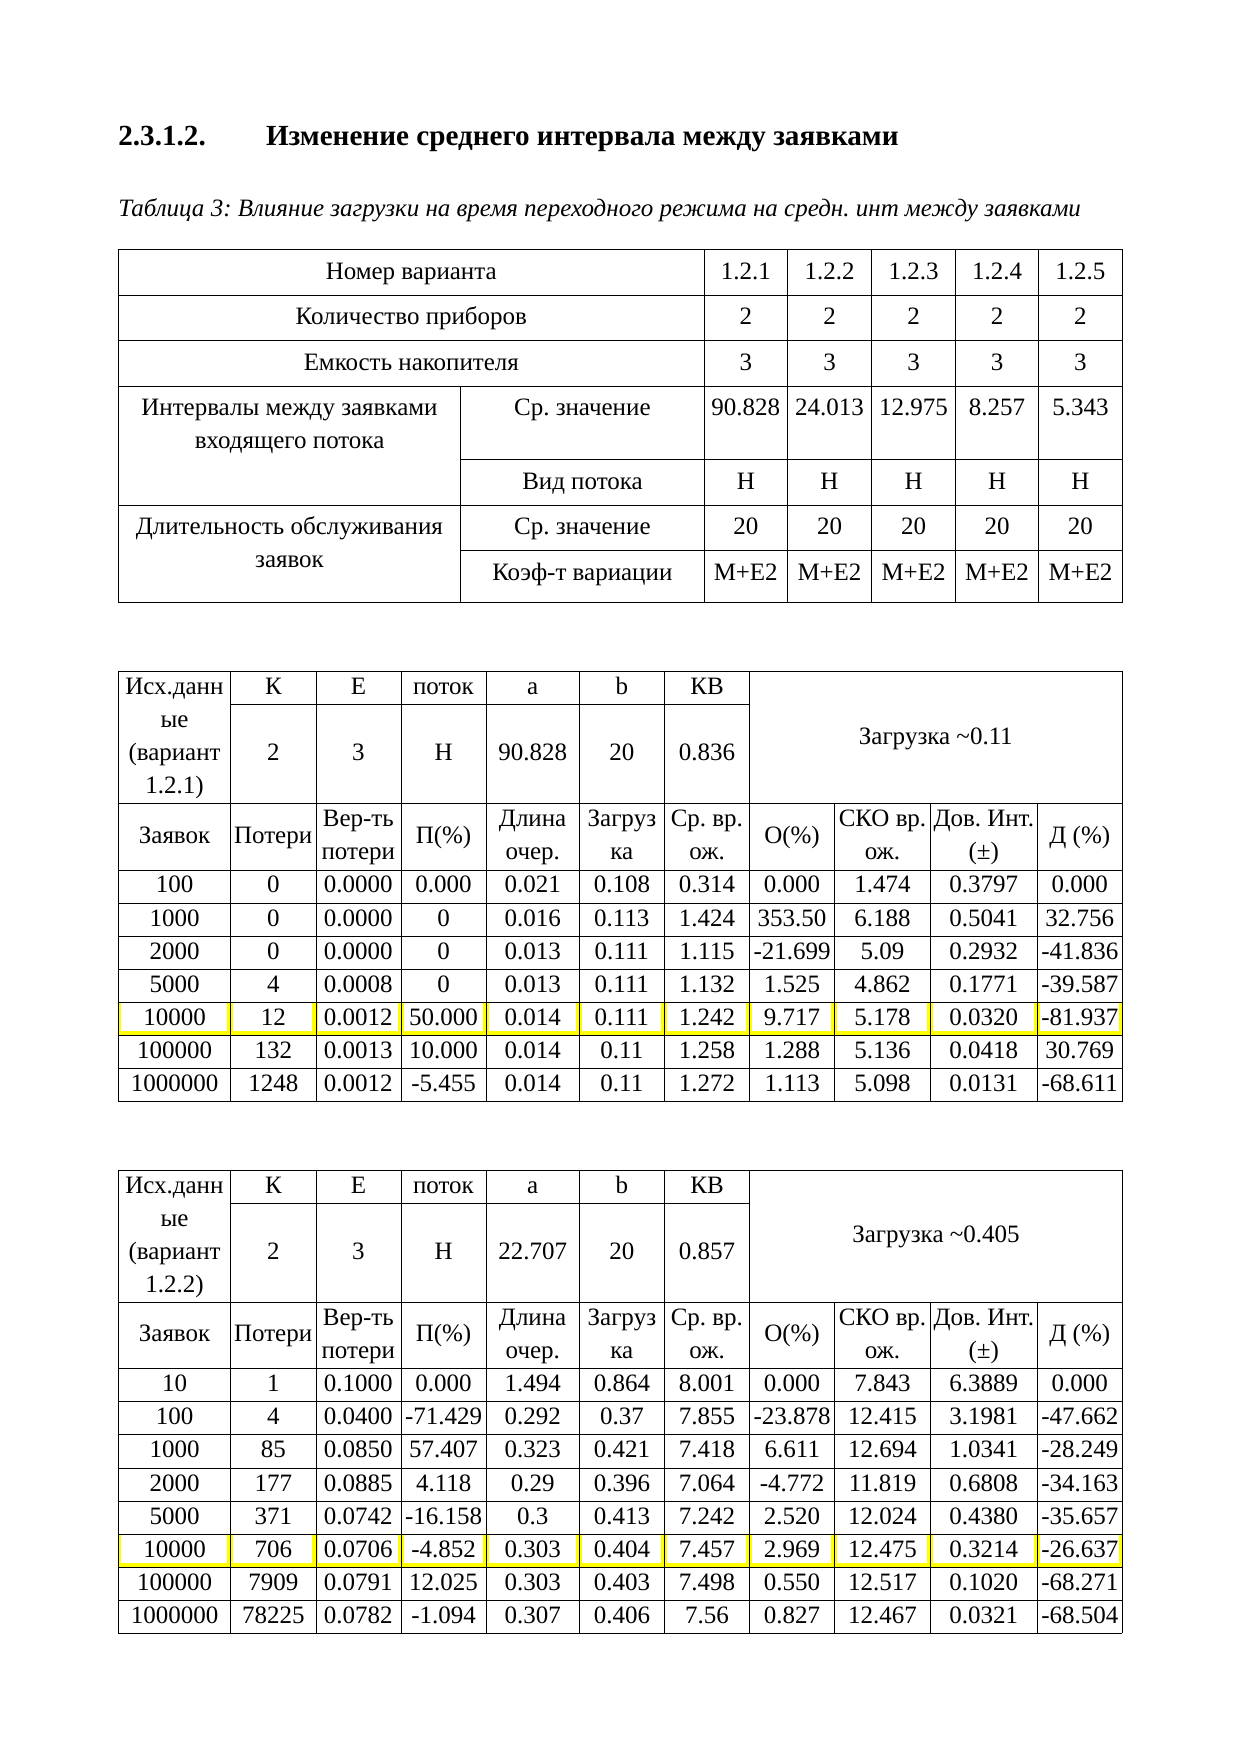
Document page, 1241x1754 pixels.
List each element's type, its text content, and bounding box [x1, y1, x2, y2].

table_cell 2 [705, 296, 787, 340]
table_cell Д (%) [1038, 1303, 1122, 1368]
table_cell 100000 [119, 1036, 230, 1068]
table_cell 12.467 [835, 1601, 930, 1633]
table_cell Дов. Инт. (±) [931, 1303, 1037, 1368]
table_header 1.2.4 [956, 250, 1038, 294]
table_cell П(%) [402, 804, 486, 869]
table_cell 12.975 [872, 387, 955, 459]
table_cell 0.0000 [317, 904, 401, 936]
table_cell 0.303 [487, 1568, 579, 1600]
table_cell 7909 [231, 1568, 316, 1600]
table_cell 3 [705, 341, 787, 386]
table_cell -21.699 [750, 937, 834, 969]
table_cell 2000 [119, 1469, 230, 1501]
table_cell -28.249 [1038, 1435, 1122, 1467]
table_cell 1.242 [665, 1003, 749, 1035]
table_cell Количество приборов [119, 296, 704, 340]
table_header 1.2.3 [872, 250, 955, 294]
table_cell 0.421 [580, 1435, 664, 1467]
table_header К [231, 1171, 316, 1203]
table_header 1.2.1 [705, 250, 787, 294]
table_cell 1000000 [119, 1069, 230, 1101]
table_cell 132 [231, 1036, 316, 1068]
table_cell Д (%) [1038, 804, 1122, 869]
table_cell 1 [231, 1369, 316, 1401]
table_cell 0.292 [487, 1402, 579, 1434]
table_cell 12.024 [835, 1502, 930, 1534]
table_cell 0.550 [750, 1568, 834, 1600]
table_cell -47.662 [1038, 1402, 1122, 1434]
table_cell 0.014 [487, 1003, 579, 1035]
table_cell 0.1020 [931, 1568, 1037, 1600]
table_cell 0.404 [580, 1535, 664, 1567]
table_cell Ср. значение [461, 387, 704, 459]
table_cell 0.013 [487, 970, 579, 1002]
table_cell 12 [231, 1003, 316, 1035]
table_cell 7.855 [665, 1402, 749, 1434]
table_cell -71.429 [402, 1402, 486, 1434]
table_cell 0.111 [580, 970, 664, 1002]
table_cell 100 [119, 871, 230, 903]
table_cell 0.3 [487, 1502, 579, 1534]
table_cell -68.504 [1038, 1601, 1122, 1633]
table_cell 0.827 [750, 1601, 834, 1633]
table_cell -41.836 [1038, 937, 1122, 969]
table_cell 0.0013 [317, 1036, 401, 1068]
table_cell 0.1000 [317, 1369, 401, 1401]
table_cell -4.852 [402, 1535, 486, 1567]
table_cell 6.188 [835, 904, 930, 936]
table_cell 32.756 [1038, 904, 1122, 936]
table_cell 8.001 [665, 1369, 749, 1401]
table_cell 0.0131 [931, 1069, 1037, 1101]
table_cell 7.418 [665, 1435, 749, 1467]
table_cell 5.136 [835, 1036, 930, 1068]
table_header b [580, 672, 664, 704]
table_cell 1248 [231, 1069, 316, 1101]
table_cell 0.000 [402, 871, 486, 903]
table_cell 0.0008 [317, 970, 401, 1002]
table_cell СКО вр. ож. [835, 1303, 930, 1368]
table_cell 1.288 [750, 1036, 834, 1068]
table_cell 0.314 [665, 871, 749, 903]
table_cell 0.0400 [317, 1402, 401, 1434]
table_header a [487, 672, 579, 704]
table_cell 2 [872, 296, 955, 340]
table_cell 0.2932 [931, 937, 1037, 969]
table_cell 0.014 [487, 1036, 579, 1068]
table_cell 10.000 [402, 1036, 486, 1068]
table_cell 0.406 [580, 1601, 664, 1633]
table_cell Емкость накопителя [119, 341, 704, 386]
table_cell Вер-ть потери [317, 804, 401, 869]
table_cell 57.407 [402, 1435, 486, 1467]
table_cell 11.819 [835, 1469, 930, 1501]
table_cell 0.3214 [931, 1535, 1037, 1567]
table_cell H [788, 460, 871, 505]
table_cell 2 [1039, 296, 1122, 340]
table_cell 20 [580, 1204, 664, 1302]
table_header Е [317, 1171, 401, 1203]
table_cell 9.717 [750, 1003, 834, 1035]
table_cell 3 [317, 705, 401, 803]
table_cell 2.969 [750, 1535, 834, 1567]
table_cell 20 [1039, 506, 1122, 550]
table_header КВ [665, 672, 749, 704]
table_cell 0 [402, 904, 486, 936]
table_cell -5.455 [402, 1069, 486, 1101]
table_cell 0.0850 [317, 1435, 401, 1467]
table_cell 0.4380 [931, 1502, 1037, 1534]
table_cell 1.494 [487, 1369, 579, 1401]
table_cell 12.517 [835, 1568, 930, 1600]
table_cell 5.343 [1039, 387, 1122, 459]
table_cell 0 [231, 904, 316, 936]
table_cell M+E2 [872, 551, 955, 602]
table_cell Коэф-т вариации [461, 551, 704, 602]
table_header К [231, 672, 316, 704]
table_cell П(%) [402, 1303, 486, 1368]
table_cell 0.5041 [931, 904, 1037, 936]
table_cell 22.707 [487, 1204, 579, 1302]
table_cell 0.0418 [931, 1036, 1037, 1068]
table_cell 1000000 [119, 1601, 230, 1633]
table_cell 0.0885 [317, 1469, 401, 1501]
table_cell 5000 [119, 1502, 230, 1534]
table_cell 10000 [119, 1535, 230, 1567]
table_cell -23.878 [750, 1402, 834, 1434]
table_cell 0 [402, 970, 486, 1002]
table_cell 7.498 [665, 1568, 749, 1600]
table_cell Заявок [119, 804, 230, 869]
table_cell 1000 [119, 904, 230, 936]
table_cell 0.000 [750, 1369, 834, 1401]
table_header 1.2.5 [1039, 250, 1122, 294]
table_cell 0.0012 [317, 1069, 401, 1101]
table_cell 371 [231, 1502, 316, 1534]
table_cell Ср. значение [461, 506, 704, 550]
table_cell 1.424 [665, 904, 749, 936]
table_cell Вид потока [461, 460, 704, 505]
table_cell 6.611 [750, 1435, 834, 1467]
table_cell -34.163 [1038, 1469, 1122, 1501]
table_cell Вер-ть потери [317, 1303, 401, 1368]
table_cell 3.1981 [931, 1402, 1037, 1434]
table_cell Ср. вр. ож. [665, 1303, 749, 1368]
table_cell 0.403 [580, 1568, 664, 1600]
table_cell 4.118 [402, 1469, 486, 1501]
table_cell 0.013 [487, 937, 579, 969]
table_cell 0.014 [487, 1069, 579, 1101]
table_cell 2.520 [750, 1502, 834, 1534]
table_cell 0 [231, 871, 316, 903]
table_cell О(%) [750, 804, 834, 869]
table_cell 10000 [119, 1003, 230, 1035]
table_cell 0.6808 [931, 1469, 1037, 1501]
table_cell 0.111 [580, 1003, 664, 1035]
table_cell Длина очер. [487, 1303, 579, 1368]
table_cell 3 [317, 1204, 401, 1302]
table_cell 0.0791 [317, 1568, 401, 1600]
table_cell 100 [119, 1402, 230, 1434]
table_cell 0.000 [402, 1369, 486, 1401]
table_cell 0.864 [580, 1369, 664, 1401]
table_cell 0 [231, 937, 316, 969]
table_cell 24.013 [788, 387, 871, 459]
table_cell 2 [956, 296, 1038, 340]
table_cell 8.257 [956, 387, 1038, 459]
table_cell 1.113 [750, 1069, 834, 1101]
table_cell 30.769 [1038, 1036, 1122, 1068]
table_cell 353.50 [750, 904, 834, 936]
table_cell 0.303 [487, 1535, 579, 1567]
table_cell H [402, 705, 486, 803]
table_cell 2 [788, 296, 871, 340]
table_cell 4 [231, 1402, 316, 1434]
table_cell 1.258 [665, 1036, 749, 1068]
table_cell H [402, 1204, 486, 1302]
table_cell H [956, 460, 1038, 505]
table_cell 7.064 [665, 1469, 749, 1501]
table_cell 1.525 [750, 970, 834, 1002]
table_cell 7.457 [665, 1535, 749, 1567]
table_cell 1.0341 [931, 1435, 1037, 1467]
table_cell 0.108 [580, 871, 664, 903]
table_cell -81.937 [1038, 1003, 1122, 1035]
table_cell 0.1771 [931, 970, 1037, 1002]
table_cell 0.0782 [317, 1601, 401, 1633]
table_cell 1000 [119, 1435, 230, 1467]
table_cell 0.000 [1038, 1369, 1122, 1401]
table_cell 0.413 [580, 1502, 664, 1534]
table_cell 2 [231, 1204, 316, 1302]
table_cell 7.242 [665, 1502, 749, 1534]
table_cell 0.0321 [931, 1601, 1037, 1633]
table_cell 12.415 [835, 1402, 930, 1434]
table_cell 177 [231, 1469, 316, 1501]
table_header Номер варианта [119, 250, 704, 294]
table_cell 12.694 [835, 1435, 930, 1467]
table_cell 20 [580, 705, 664, 803]
table_cell 0.29 [487, 1469, 579, 1501]
table_cell -39.587 [1038, 970, 1122, 1002]
table_cell 0.836 [665, 705, 749, 803]
table_cell 0.111 [580, 937, 664, 969]
table_cell 2 [231, 705, 316, 803]
table_cell 78225 [231, 1601, 316, 1633]
table_cell H [705, 460, 787, 505]
table_cell 0 [402, 937, 486, 969]
table_cell 0.000 [750, 871, 834, 903]
table_cell 85 [231, 1435, 316, 1467]
table_cell M+E2 [788, 551, 871, 602]
table_cell -26.637 [1038, 1535, 1122, 1567]
table_cell 0.323 [487, 1435, 579, 1467]
table_cell 0.857 [665, 1204, 749, 1302]
table_cell 20 [788, 506, 871, 550]
table_cell 1.474 [835, 871, 930, 903]
table_cell 0.0320 [931, 1003, 1037, 1035]
table_cell 1.115 [665, 937, 749, 969]
table_cell Загрузка [580, 804, 664, 869]
table_cell 1.132 [665, 970, 749, 1002]
table_cell 0.307 [487, 1601, 579, 1633]
table_cell 20 [872, 506, 955, 550]
table_cell О(%) [750, 1303, 834, 1368]
table_cell Длина очер. [487, 804, 579, 869]
table_cell 1.272 [665, 1069, 749, 1101]
table_cell -68.611 [1038, 1069, 1122, 1101]
table_cell 90.828 [705, 387, 787, 459]
table_cell 12.025 [402, 1568, 486, 1600]
table_cell 0.0000 [317, 871, 401, 903]
table_cell 4 [231, 970, 316, 1002]
table_header поток [402, 672, 486, 704]
table_cell 0.113 [580, 904, 664, 936]
table_cell 0.0000 [317, 937, 401, 969]
table_cell 0.016 [487, 904, 579, 936]
table_header поток [402, 1171, 486, 1203]
table_cell 0.11 [580, 1036, 664, 1068]
text Таблица 3: Влияние загрузки на время переходного режима на средн. инт между заявками [118, 193, 1122, 222]
table_header Загрузка ~0.11 [750, 672, 1122, 803]
table_cell 10 [119, 1369, 230, 1401]
table_cell 0.0706 [317, 1535, 401, 1567]
table_cell H [872, 460, 955, 505]
table_cell 7.843 [835, 1369, 930, 1401]
table_cell 0.0012 [317, 1003, 401, 1035]
table_cell 7.56 [665, 1601, 749, 1633]
table_cell Заявок [119, 1303, 230, 1368]
table_cell Потери [231, 1303, 316, 1368]
table_cell 0.000 [1038, 871, 1122, 903]
table_cell 0.021 [487, 871, 579, 903]
table_cell Интервалы между заявками входящего потока [119, 387, 460, 505]
table_cell M+E2 [1039, 551, 1122, 602]
subtitle Изменение среднего интервала между заявками [118, 118, 1122, 152]
table_cell 12.475 [835, 1535, 930, 1567]
table_cell 3 [788, 341, 871, 386]
table_header Загрузка ~0.405 [750, 1171, 1122, 1302]
table_cell 20 [705, 506, 787, 550]
table_cell 0.37 [580, 1402, 664, 1434]
table_cell Дов. Инт. (±) [931, 804, 1037, 869]
table_cell Ср. вр. ож. [665, 804, 749, 869]
table_cell 100000 [119, 1568, 230, 1600]
table_cell -35.657 [1038, 1502, 1122, 1534]
table_cell -4.772 [750, 1469, 834, 1501]
table_cell 5000 [119, 970, 230, 1002]
table_cell Потери [231, 804, 316, 869]
table_cell СКО вр. ож. [835, 804, 930, 869]
table_cell 5.178 [835, 1003, 930, 1035]
table_header b [580, 1171, 664, 1203]
table_cell 0.0742 [317, 1502, 401, 1534]
table_cell 50.000 [402, 1003, 486, 1035]
table_cell -68.271 [1038, 1568, 1122, 1600]
table_cell 5.09 [835, 937, 930, 969]
table_cell M+E2 [956, 551, 1038, 602]
table_header Исх.данные (вариант 1.2.2) [119, 1171, 230, 1302]
table_cell 4.862 [835, 970, 930, 1002]
table_cell 20 [956, 506, 1038, 550]
table_cell 2000 [119, 937, 230, 969]
table_cell 0.3797 [931, 871, 1037, 903]
table_header a [487, 1171, 579, 1203]
table_cell -1.094 [402, 1601, 486, 1633]
table_cell 3 [872, 341, 955, 386]
table_cell 5.098 [835, 1069, 930, 1101]
table_cell Загрузка [580, 1303, 664, 1368]
table_cell 3 [1039, 341, 1122, 386]
table_cell 6.3889 [931, 1369, 1037, 1401]
table_cell M+E2 [705, 551, 787, 602]
table_header 1.2.2 [788, 250, 871, 294]
table_cell H [1039, 460, 1122, 505]
table_cell 0.396 [580, 1469, 664, 1501]
table_header Исх.данные (вариант 1.2.1) [119, 672, 230, 803]
table_cell Длительность обслуживания заявок [119, 506, 460, 602]
table_header Е [317, 672, 401, 704]
table_cell 3 [956, 341, 1038, 386]
table_cell 706 [231, 1535, 316, 1567]
table_cell 0.11 [580, 1069, 664, 1101]
table_cell -16.158 [402, 1502, 486, 1534]
table_cell 90.828 [487, 705, 579, 803]
table_header КВ [665, 1171, 749, 1203]
